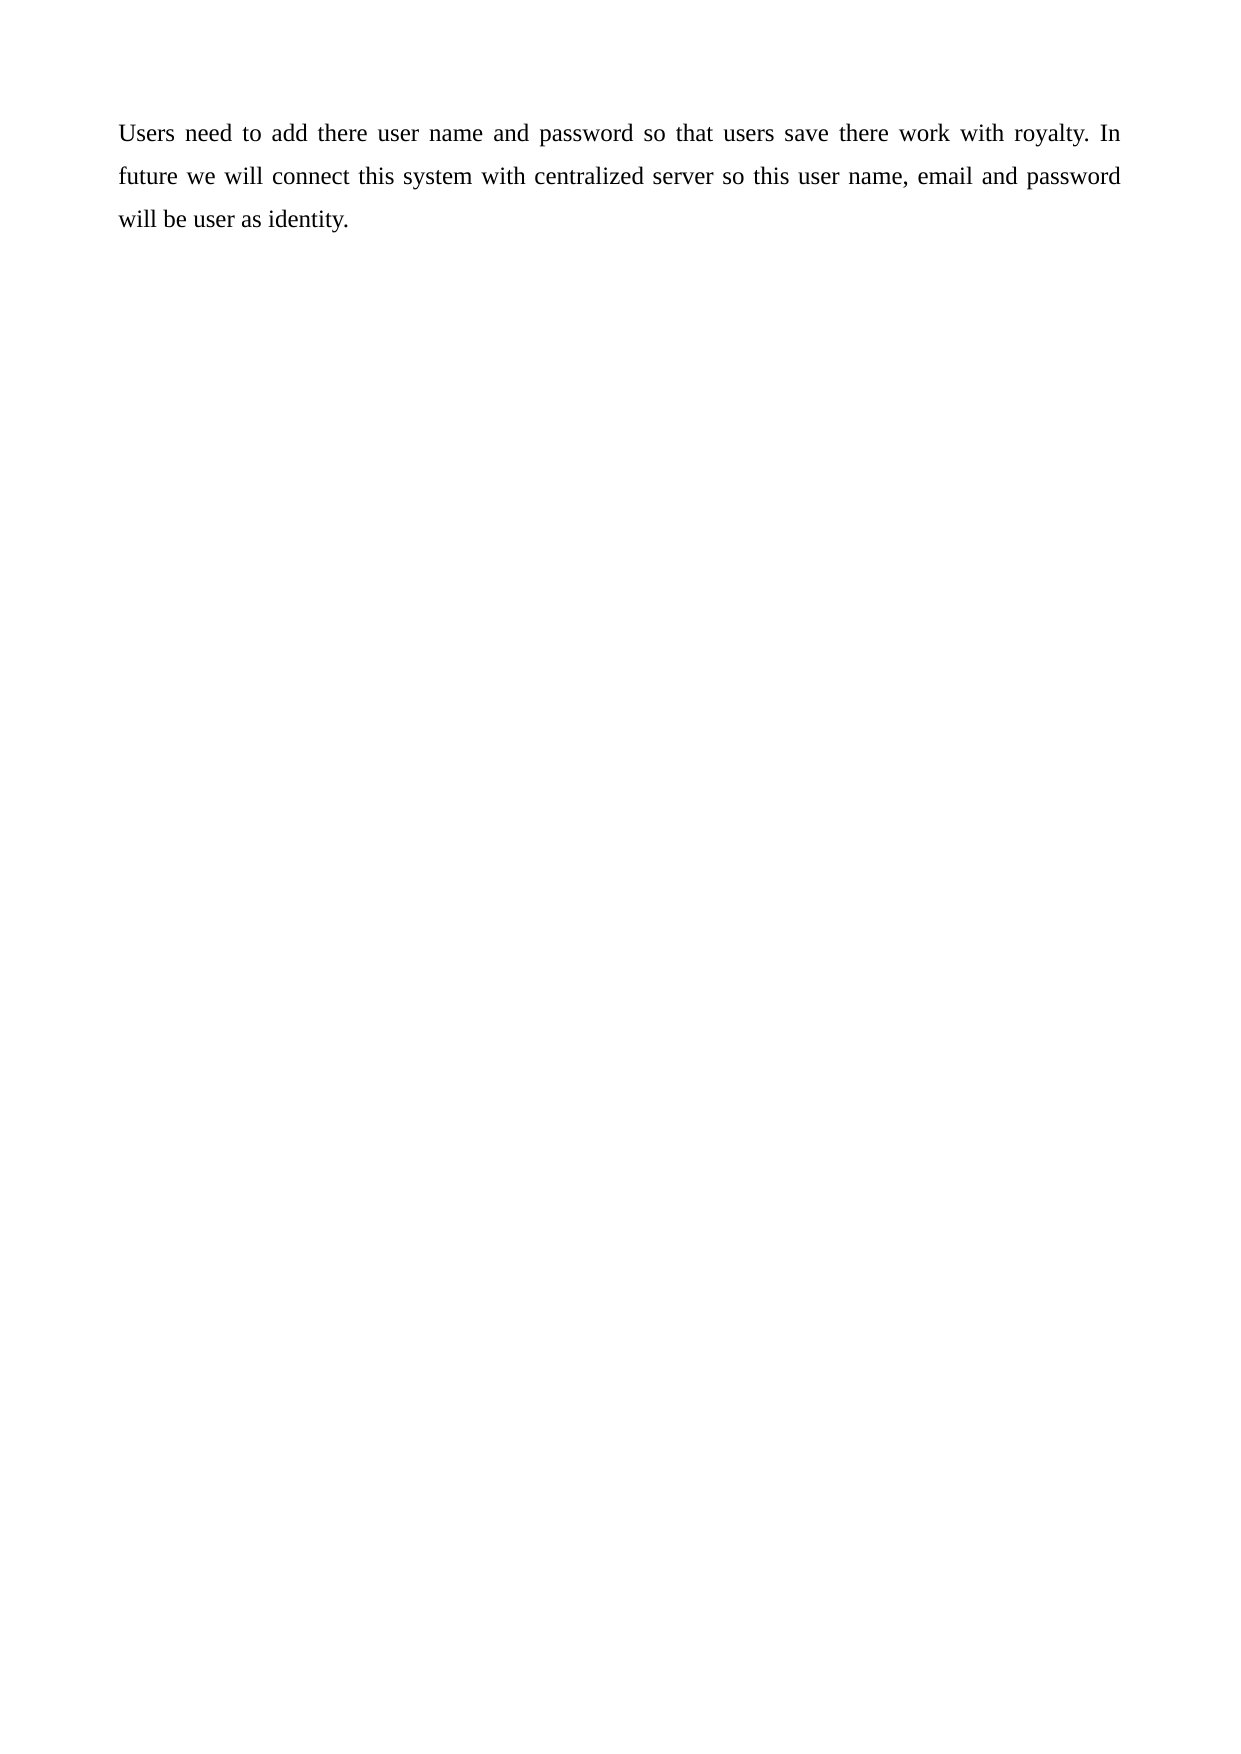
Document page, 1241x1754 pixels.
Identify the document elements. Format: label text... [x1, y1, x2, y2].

text Users need to add there user name and password so that users save there work with royalty. In future we will connect this system with centralized server so this user name, email and password will be user as identity. [118, 118, 1122, 233]
